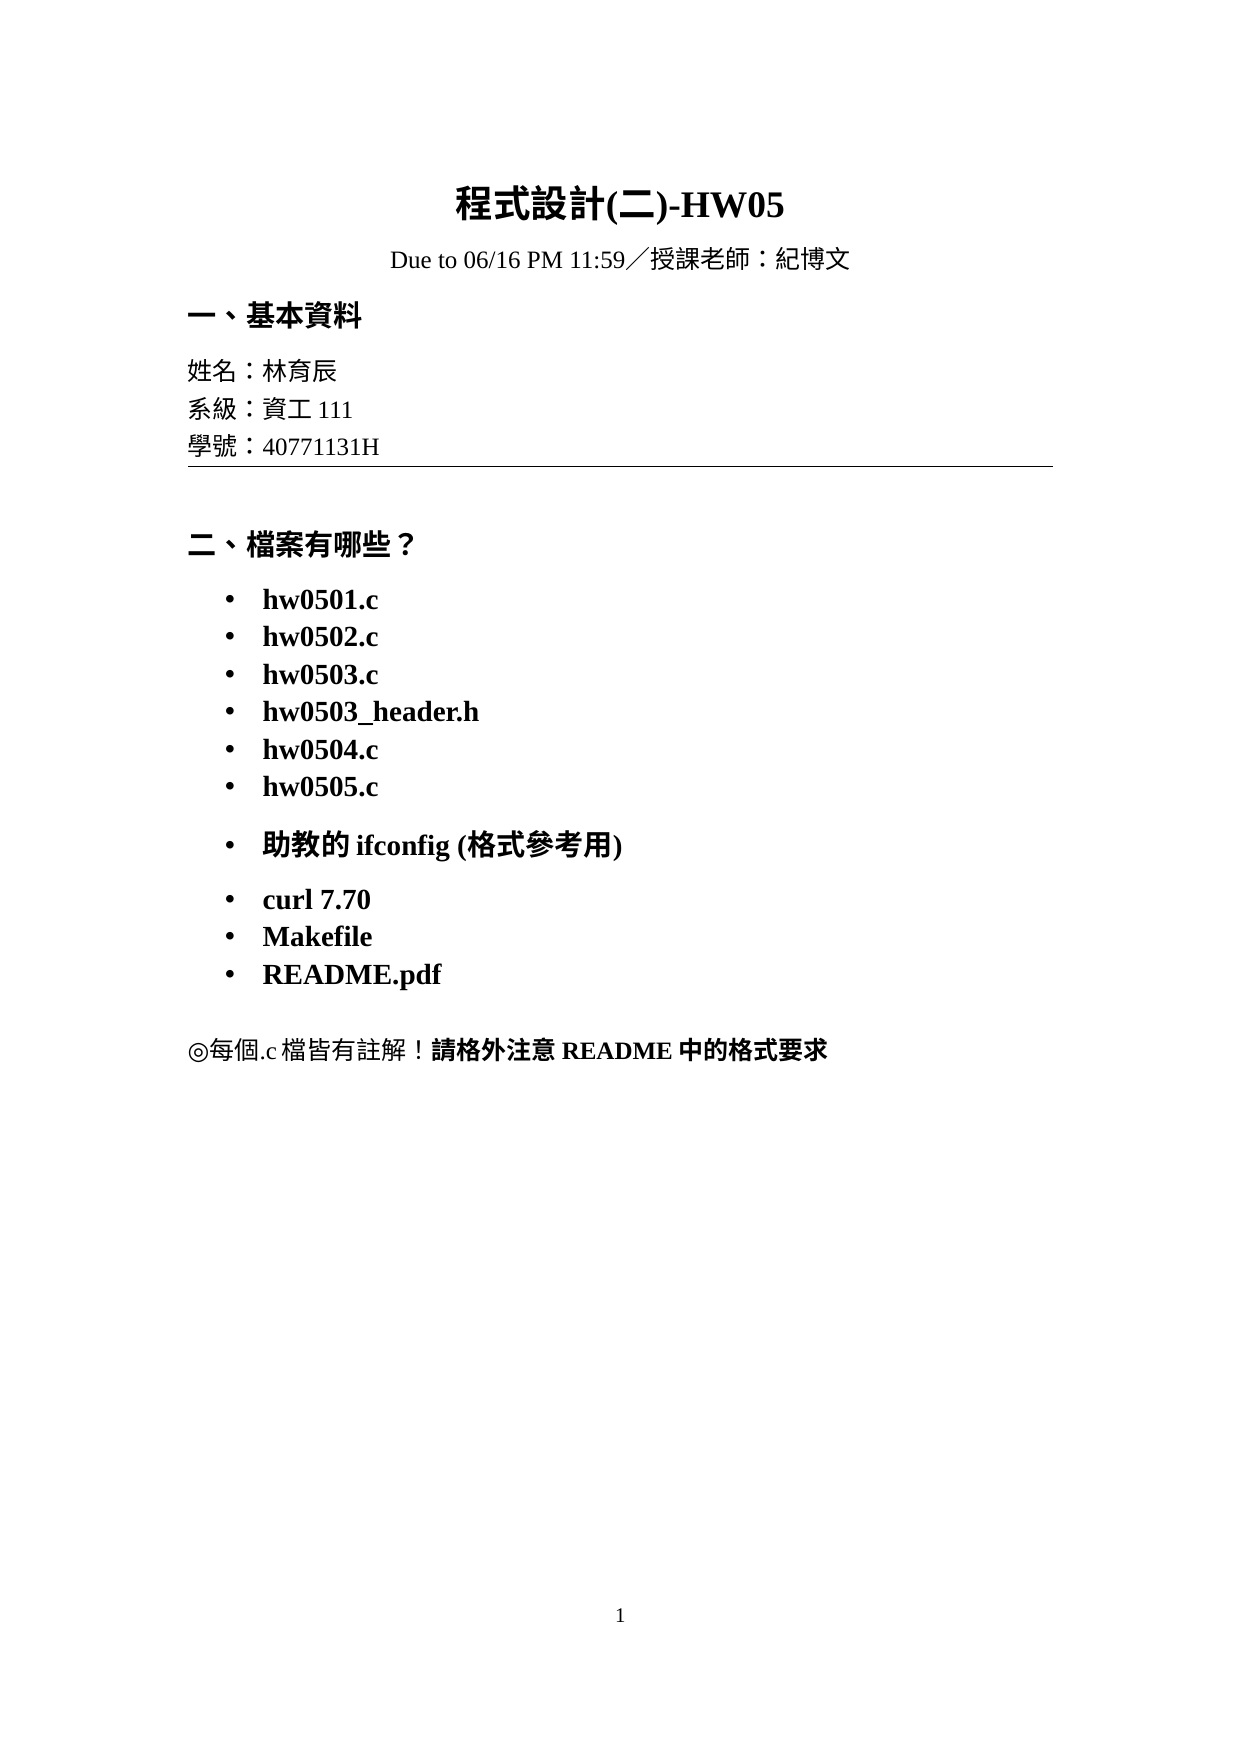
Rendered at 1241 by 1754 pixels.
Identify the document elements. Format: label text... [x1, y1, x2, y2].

list hw0503_header.h [225, 692, 1053, 730]
text ◎每個.c檔皆有註解！請格外注意README中的格式要求 [187, 1030, 1053, 1067]
text 學號：40771131H [187, 426, 1053, 467]
list Makefile [225, 917, 1053, 955]
text 程式設計(二)-HW05 [187, 164, 1053, 239]
text 系級：資工111 [187, 389, 1053, 426]
text 一、基本資料 [187, 276, 1053, 351]
list hw0501.c [225, 580, 1053, 617]
list hw0505.c [225, 767, 1053, 805]
text 姓名：林育辰 [187, 351, 1053, 389]
list hw0503.c [225, 655, 1053, 692]
list hw0502.c [225, 617, 1053, 655]
text Due to 06/16 PM 11:59／授課老師：紀博文 [187, 239, 1053, 276]
list 助教的ifconfig (格式參考用) [225, 805, 1053, 880]
text 二、檔案有哪些？ [187, 505, 1053, 580]
list hw0504.c [225, 730, 1053, 767]
list curl 7.70 [225, 880, 1053, 917]
list README.pdf [225, 955, 1053, 992]
